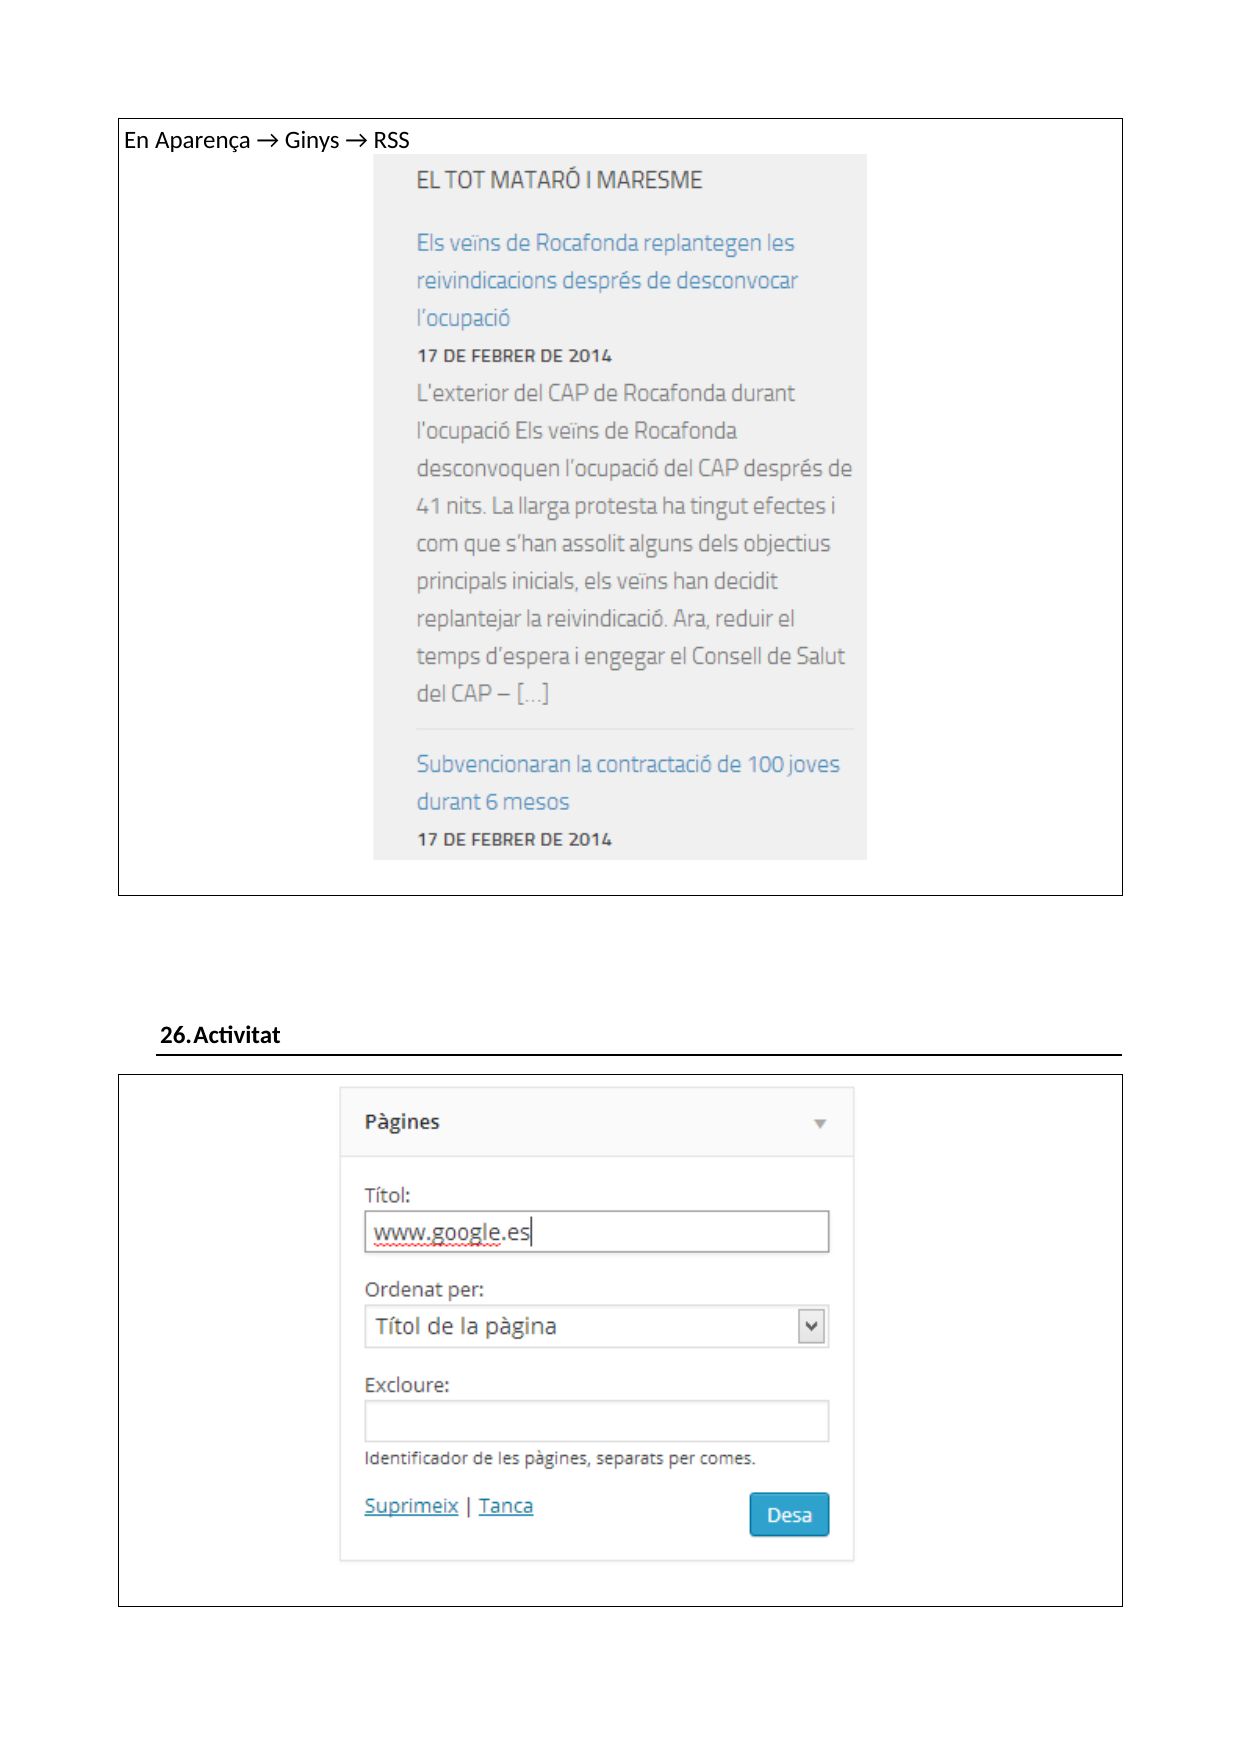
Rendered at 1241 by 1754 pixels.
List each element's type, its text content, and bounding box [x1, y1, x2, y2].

picture [373, 154, 867, 860]
table_header En Aparença → Ginys → RSS [119, 119, 1122, 154]
table_header [119, 1080, 1122, 1606]
picture [335, 1079, 858, 1571]
list Activitat [156, 1014, 1122, 1054]
table_header [119, 1075, 1122, 1079]
table_header [119, 155, 1122, 895]
